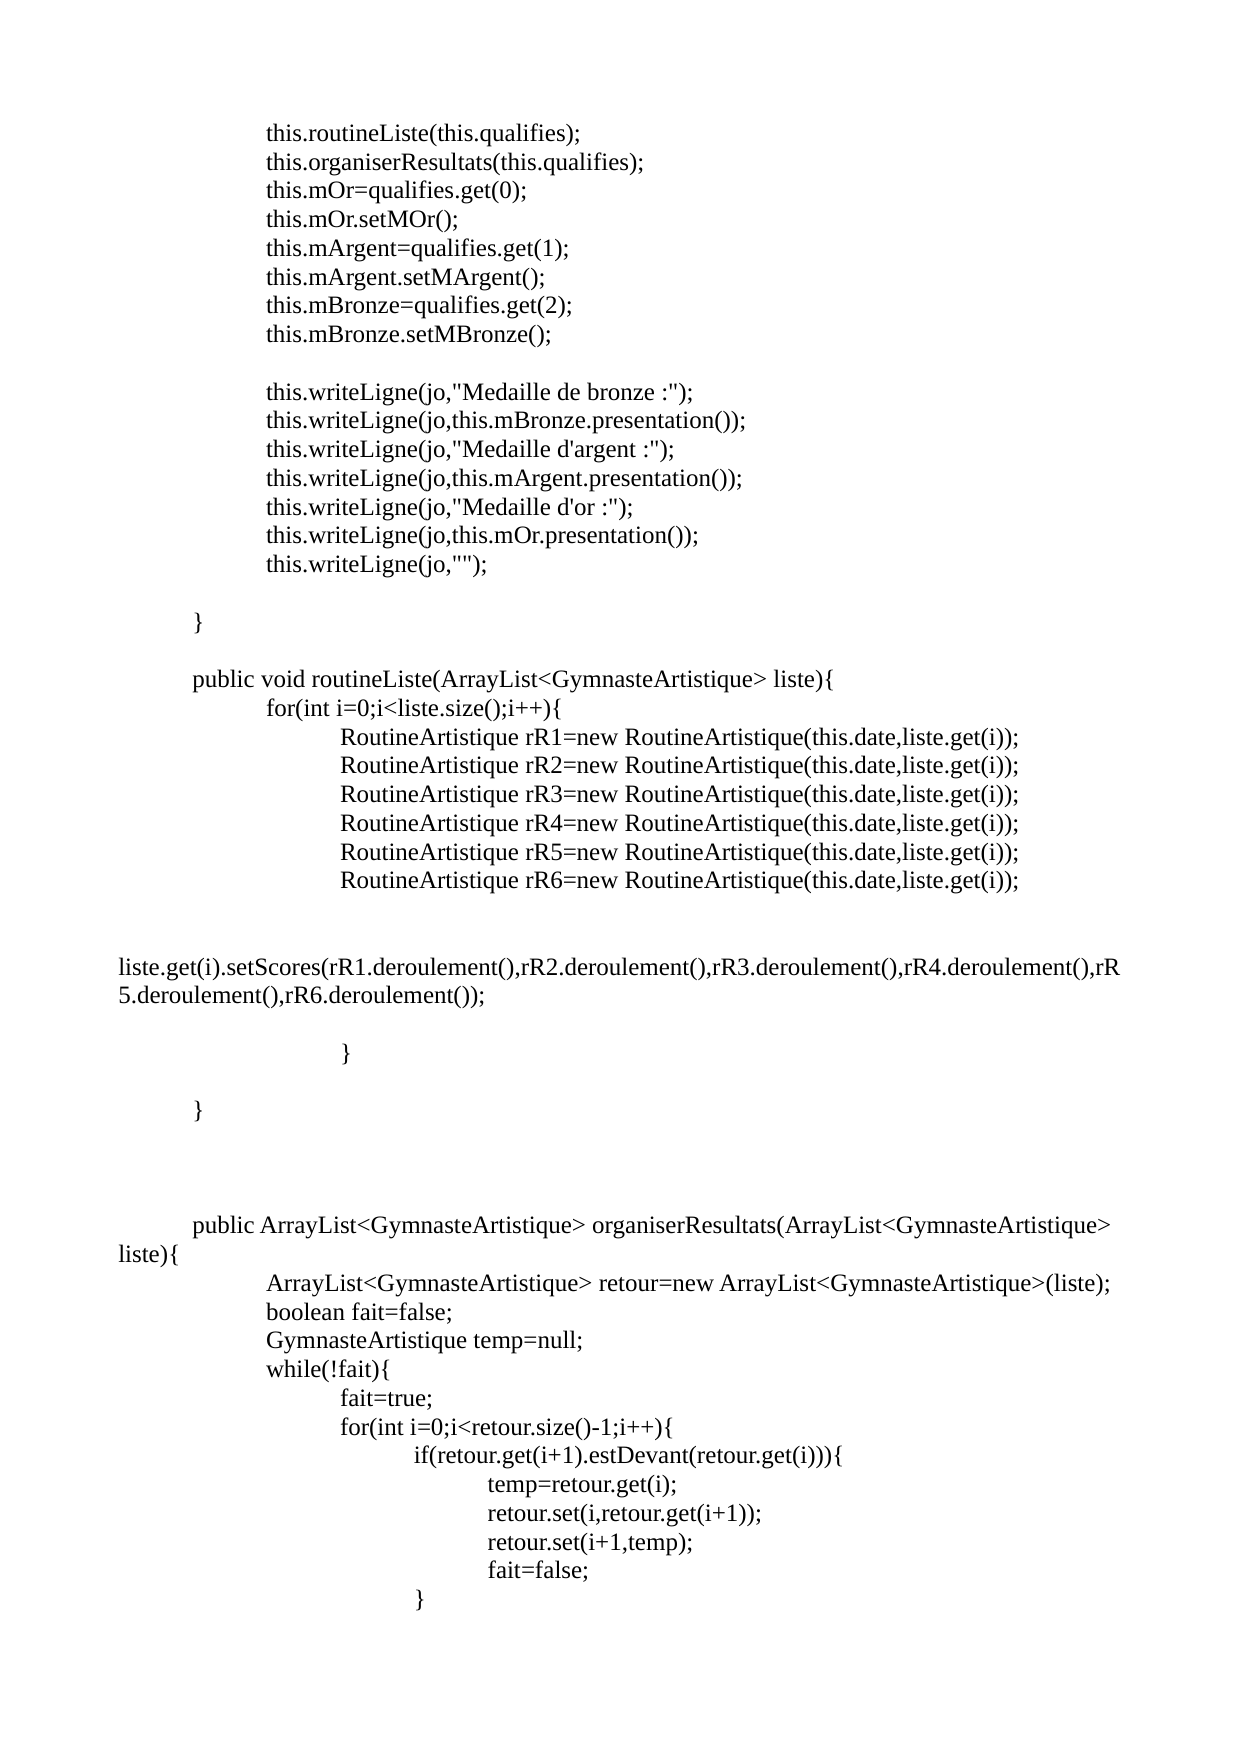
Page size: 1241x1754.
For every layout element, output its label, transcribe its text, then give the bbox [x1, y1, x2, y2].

text public void routineListe(ArrayList<GymnasteArtistique> liste){ [118, 664, 1122, 693]
text } [118, 1096, 1122, 1124]
text this.mArgent.setMArgent(); [118, 262, 1122, 291]
text RoutineArtistique rR6=new RoutineArtistique(this.date,liste.get(i)); [118, 866, 1122, 894]
text this.mArgent=qualifies.get(1); [118, 233, 1122, 262]
text liste.get(i).setScores(rR1.deroulement(),rR2.deroulement(),rR3.deroulement(),rR4.deroulement(),rR5.deroulement(),rR6.deroulement()); [118, 894, 1122, 1009]
text this.routineListe(this.qualifies); [118, 118, 1122, 147]
text this.mBronze.setMBronze(); [118, 319, 1122, 348]
text this.mOr.setMOr(); [118, 204, 1122, 233]
text this.writeLigne(jo,"Medaille de bronze :"); [118, 377, 1122, 406]
text if(retour.get(i+1).estDevant(retour.get(i))){ [118, 1441, 1122, 1469]
text RoutineArtistique rR2=new RoutineArtistique(this.date,liste.get(i)); [118, 751, 1122, 779]
text this.mOr=qualifies.get(0); [118, 176, 1122, 204]
text this.writeLigne(jo,""); [118, 549, 1122, 578]
text this.writeLigne(jo,this.mOr.presentation()); [118, 521, 1122, 549]
text public ArrayList<GymnasteArtistique> organiserResultats(ArrayList<GymnasteArtistique> liste){ [118, 1211, 1122, 1268]
text this.organiserResultats(this.qualifies); [118, 147, 1122, 176]
text this.mBronze=qualifies.get(2); [118, 291, 1122, 319]
text for(int i=0;i<liste.size();i++){ [118, 693, 1122, 722]
text RoutineArtistique rR1=new RoutineArtistique(this.date,liste.get(i)); [118, 722, 1122, 751]
text temp=retour.get(i); [118, 1469, 1122, 1498]
text retour.set(i+1,temp); [118, 1527, 1122, 1556]
text for(int i=0;i<retour.size()-1;i++){ [118, 1412, 1122, 1441]
text this.writeLigne(jo,this.mArgent.presentation()); [118, 463, 1122, 492]
text this.writeLigne(jo,"Medaille d'or :"); [118, 492, 1122, 521]
text } [118, 607, 1122, 636]
text } [118, 1584, 1122, 1613]
text fait=false; [118, 1556, 1122, 1584]
text RoutineArtistique rR3=new RoutineArtistique(this.date,liste.get(i)); [118, 779, 1122, 808]
text GymnasteArtistique temp=null; [118, 1326, 1122, 1354]
text retour.set(i,retour.get(i+1)); [118, 1498, 1122, 1527]
text ArrayList<GymnasteArtistique> retour=new ArrayList<GymnasteArtistique>(liste); [118, 1268, 1122, 1297]
text while(!fait){ [118, 1354, 1122, 1383]
text this.writeLigne(jo,"Medaille d'argent :"); [118, 434, 1122, 463]
text boolean fait=false; [118, 1297, 1122, 1326]
text RoutineArtistique rR4=new RoutineArtistique(this.date,liste.get(i)); [118, 808, 1122, 837]
text } [118, 1038, 1122, 1067]
text RoutineArtistique rR5=new RoutineArtistique(this.date,liste.get(i)); [118, 837, 1122, 866]
text fait=true; [118, 1383, 1122, 1412]
text this.writeLigne(jo,this.mBronze.presentation()); [118, 406, 1122, 434]
